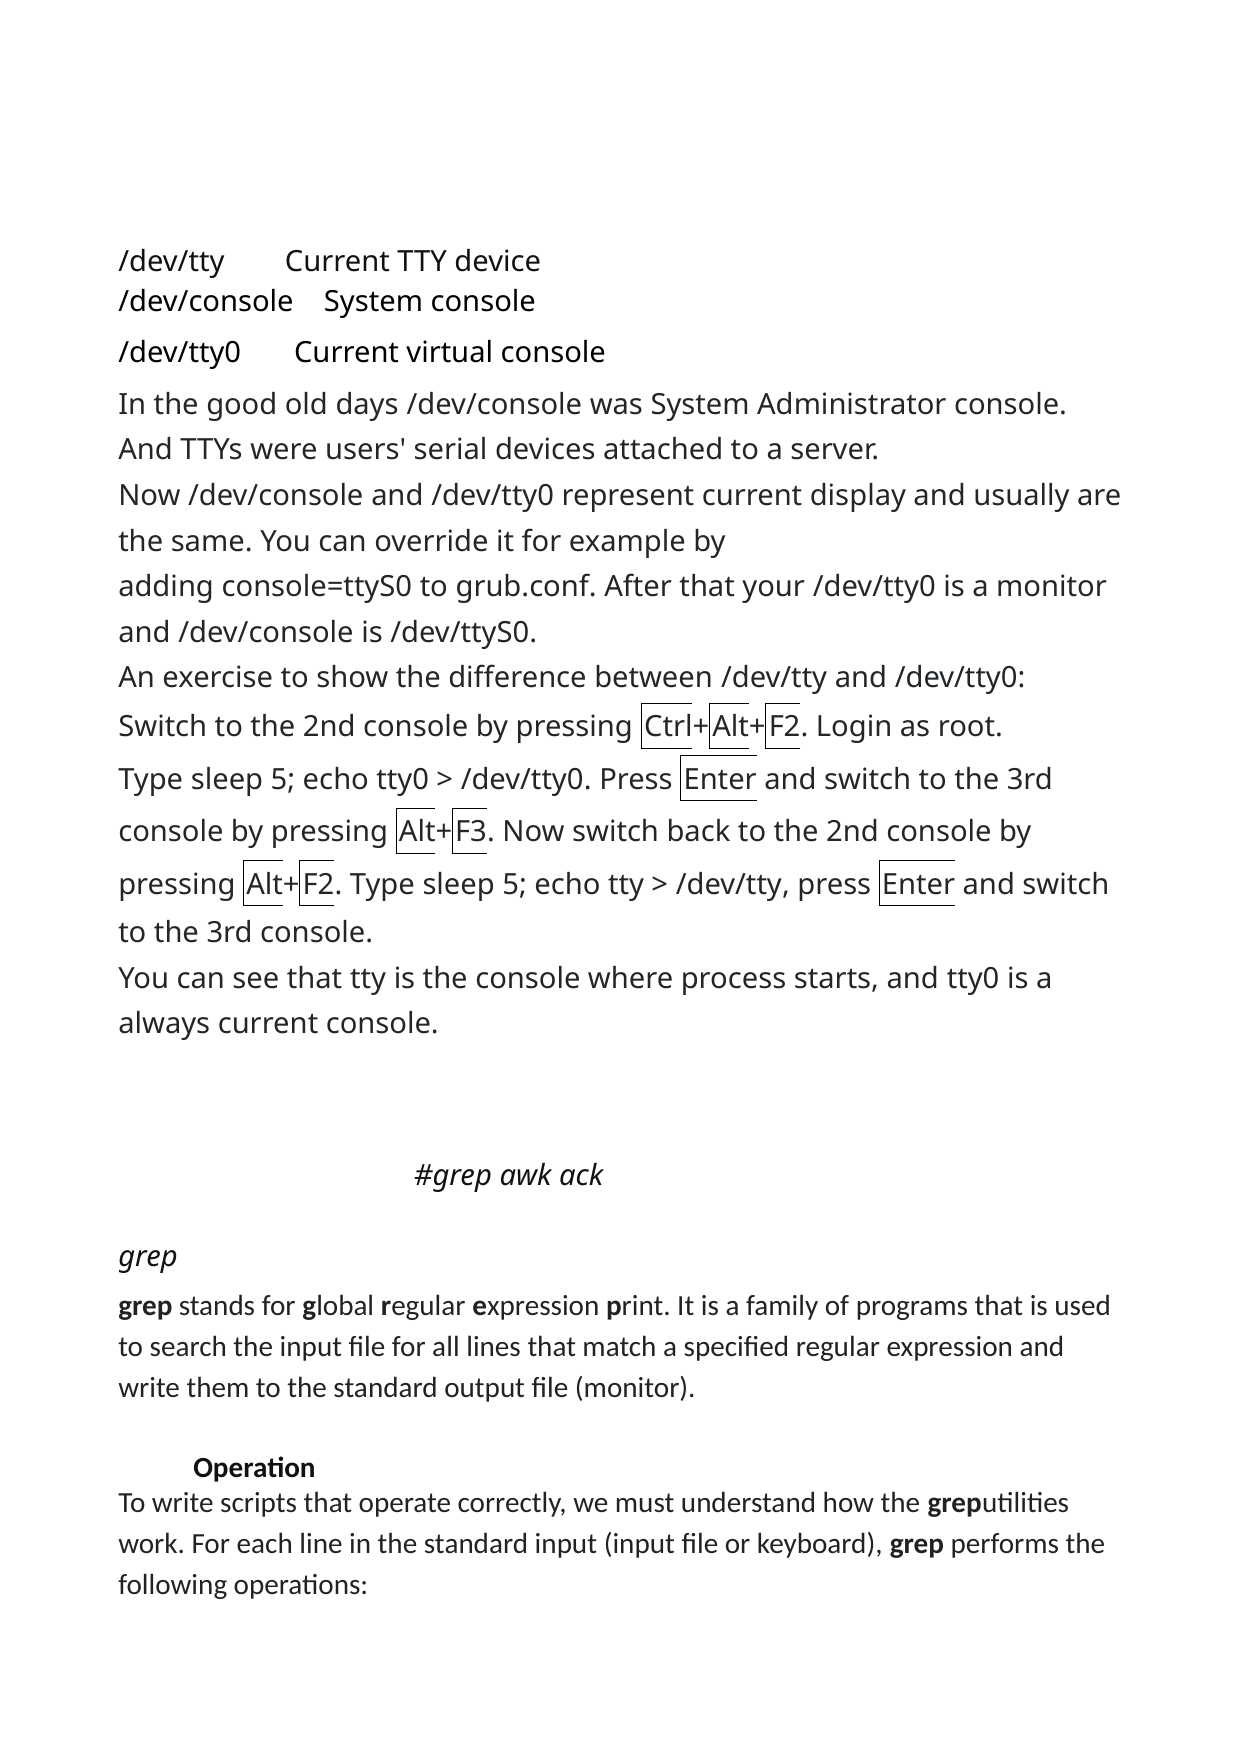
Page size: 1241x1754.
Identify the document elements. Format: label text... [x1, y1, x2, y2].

text Now /dev/console and /dev/tty0 represent current display and usually are the same. You can override it for example by adding console=ttyS0 to grub.conf. After that your /dev/tty0 is a monitor and /dev/console is /dev/ttyS0. [118, 474, 1122, 651]
text grep stands for global regular expression print. It is a family of programs that is used to search the input file for all lines that match a specified regular expression and write them to the standard output file (monitor). [118, 1287, 1122, 1405]
text /dev/console System console [118, 280, 1122, 319]
text To write scripts that operate correctly, we must understand how the greputilities work. For each line in the standard input (input file or keyboard), grep performs the following operations: [118, 1484, 1122, 1602]
text You can see that tty is the console where process starts, and tty0 is a always current console. [118, 957, 1122, 1042]
text Switch to the 2nd console by pressing Ctrl+Alt+F2. Login as root. Type sleep 5; echo tty0 > /dev/tty0. Press Enter and switch to the 3rd console by pressing Alt+F3. Now switch back to the 2nd console by pressing Alt+F2. Type sleep 5; echo tty > /dev/tty, press Enter and switch to the 3rd console. [118, 702, 1122, 951]
text An exercise to show the difference between /dev/tty and /dev/tty0: [118, 657, 1122, 696]
text /dev/tty0 Current virtual console [118, 331, 1122, 371]
subtitle Operation [193, 1425, 1122, 1484]
text In the good old days /dev/console was System Administrator console. And TTYs were users' serial devices attached to a server. [118, 383, 1122, 468]
text /dev/tty Current TTY device [118, 240, 1122, 280]
subtitle grep [118, 1235, 1122, 1275]
text #grep awk ack [118, 1154, 1122, 1194]
